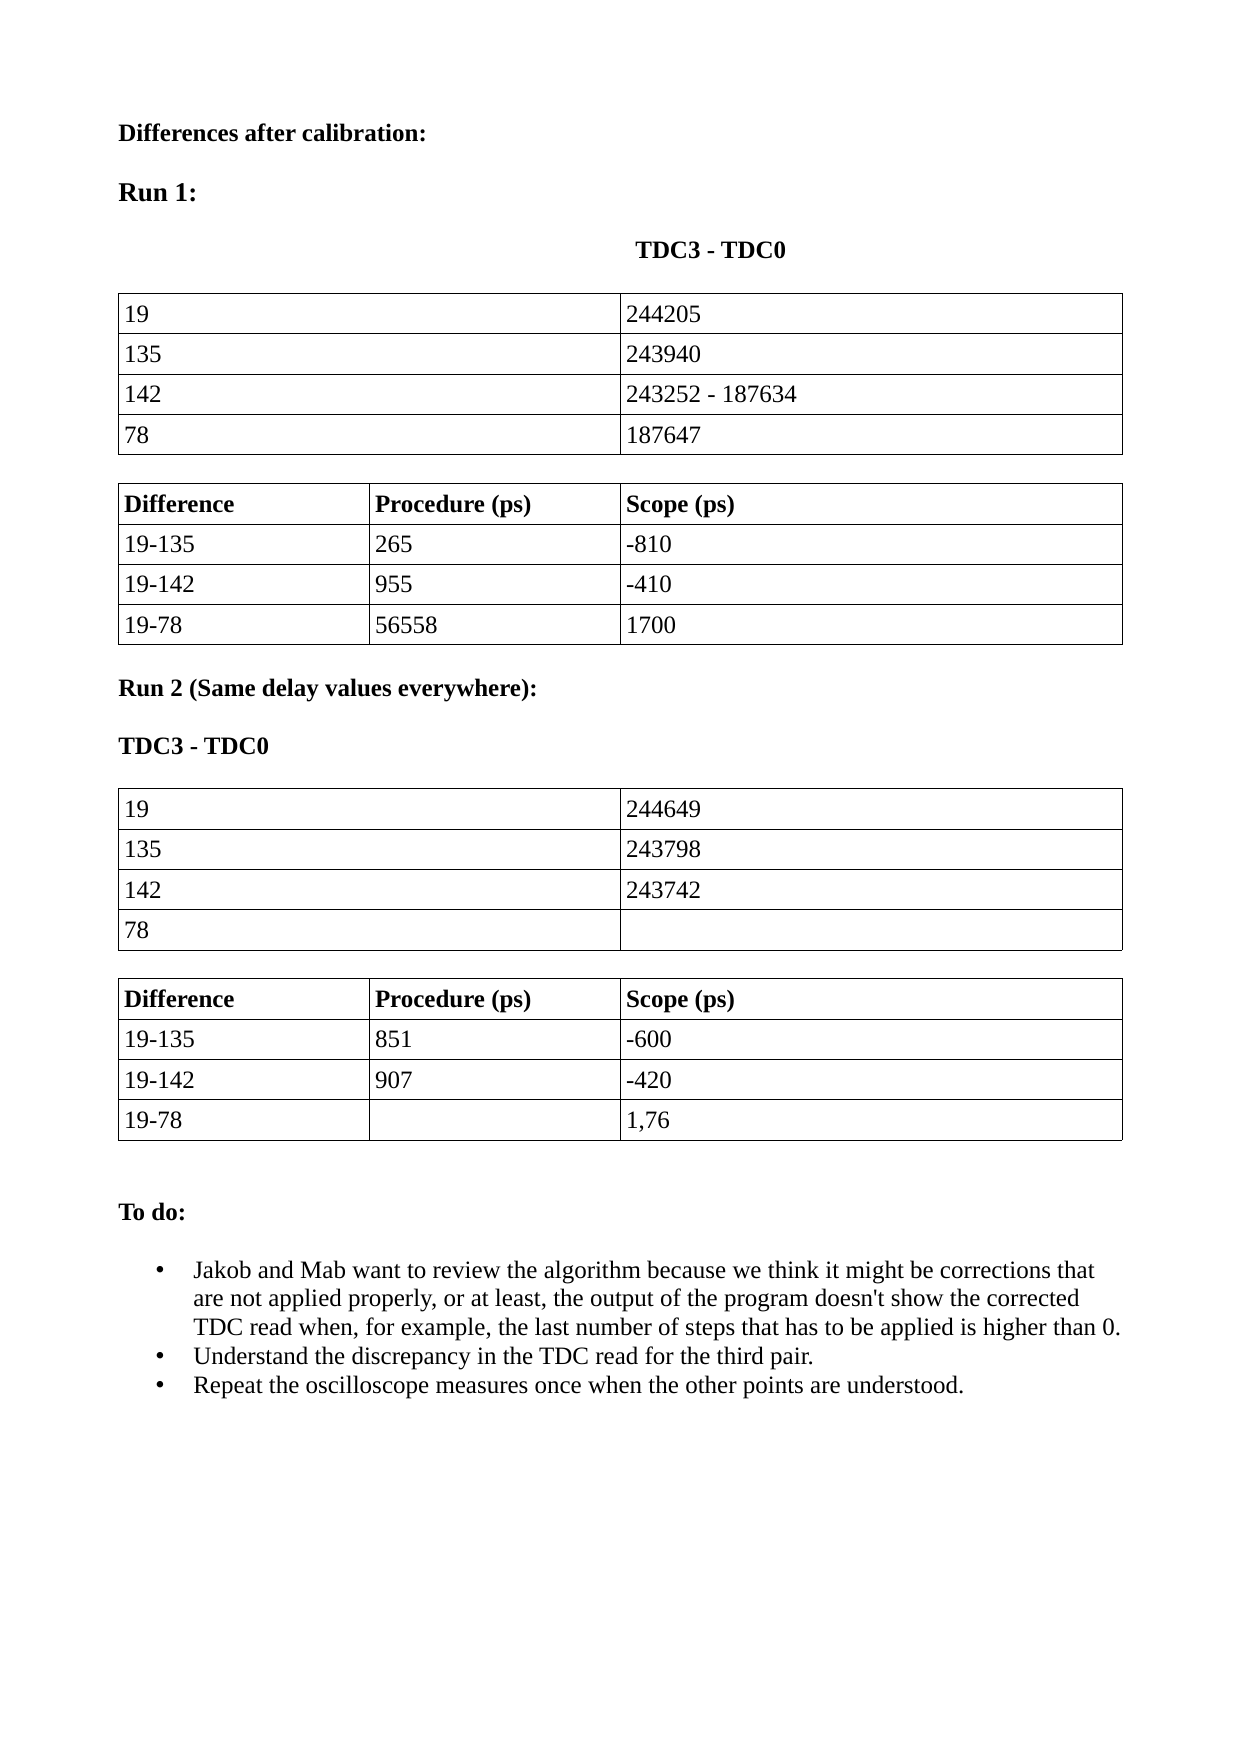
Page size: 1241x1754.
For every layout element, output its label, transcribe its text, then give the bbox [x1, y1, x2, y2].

table_cell [621, 910, 1122, 949]
table_cell 142 [119, 375, 620, 414]
table_cell -410 [621, 565, 1122, 604]
table_cell 243798 [621, 830, 1122, 869]
table_header Difference [119, 484, 369, 523]
table_cell [370, 1100, 620, 1139]
table_cell 19-78 [119, 1100, 369, 1139]
table_cell 19-135 [119, 525, 369, 564]
table_cell 56558 [370, 605, 620, 644]
list Repeat the oscilloscope measures once when the other points are understood. [156, 1370, 1122, 1398]
table_cell -810 [621, 525, 1122, 564]
table_cell 243940 [621, 334, 1122, 374]
text To do: [118, 1197, 1122, 1226]
table_cell 142 [119, 870, 620, 909]
table_cell 19-142 [119, 1060, 369, 1099]
text Differences after calibration: [118, 118, 1122, 147]
table_cell 243252 - 187634 [621, 375, 1122, 414]
table_header 19 [119, 294, 620, 333]
table_header 244649 [621, 789, 1122, 828]
table_header 19 [119, 789, 620, 828]
table_header 244205 [621, 294, 1122, 333]
table_cell 1,76 [621, 1100, 1122, 1139]
table_cell 955 [370, 565, 620, 604]
table_header Difference [119, 979, 369, 1019]
table_header Scope (ps) [621, 979, 1122, 1019]
list Jakob and Mab want to review the algorithm because we think it might be corrections that are not applied properly, or at least, the output of the program doesn't show the corrected TDC read when, for example, the last number of steps that has to be applied is higher than 0. [156, 1255, 1122, 1341]
table_cell 187647 [621, 415, 1122, 454]
table_cell 135 [119, 334, 620, 374]
table_cell 19-135 [119, 1020, 369, 1059]
table_cell 19-78 [119, 605, 369, 644]
text Run 1: [118, 176, 1122, 207]
table_cell 78 [119, 910, 620, 949]
table_cell -600 [621, 1020, 1122, 1059]
list Understand the discrepancy in the TDC read for the third pair. [156, 1341, 1122, 1370]
table_cell 1700 [621, 605, 1122, 644]
text TDC3 - TDC0 [118, 236, 1122, 264]
table_cell 265 [370, 525, 620, 564]
table_cell 78 [119, 415, 620, 454]
table_header Procedure (ps) [370, 484, 620, 523]
table_cell 19-142 [119, 565, 369, 604]
table_cell 851 [370, 1020, 620, 1059]
table_cell -420 [621, 1060, 1122, 1099]
text Run 2 (Same delay values everywhere): [118, 673, 1122, 702]
table_cell 135 [119, 830, 620, 869]
table_cell 907 [370, 1060, 620, 1099]
table_header Procedure (ps) [370, 979, 620, 1019]
table_cell 243742 [621, 870, 1122, 909]
text TDC3 - TDC0 [118, 731, 1122, 759]
table_header Scope (ps) [621, 484, 1122, 523]
